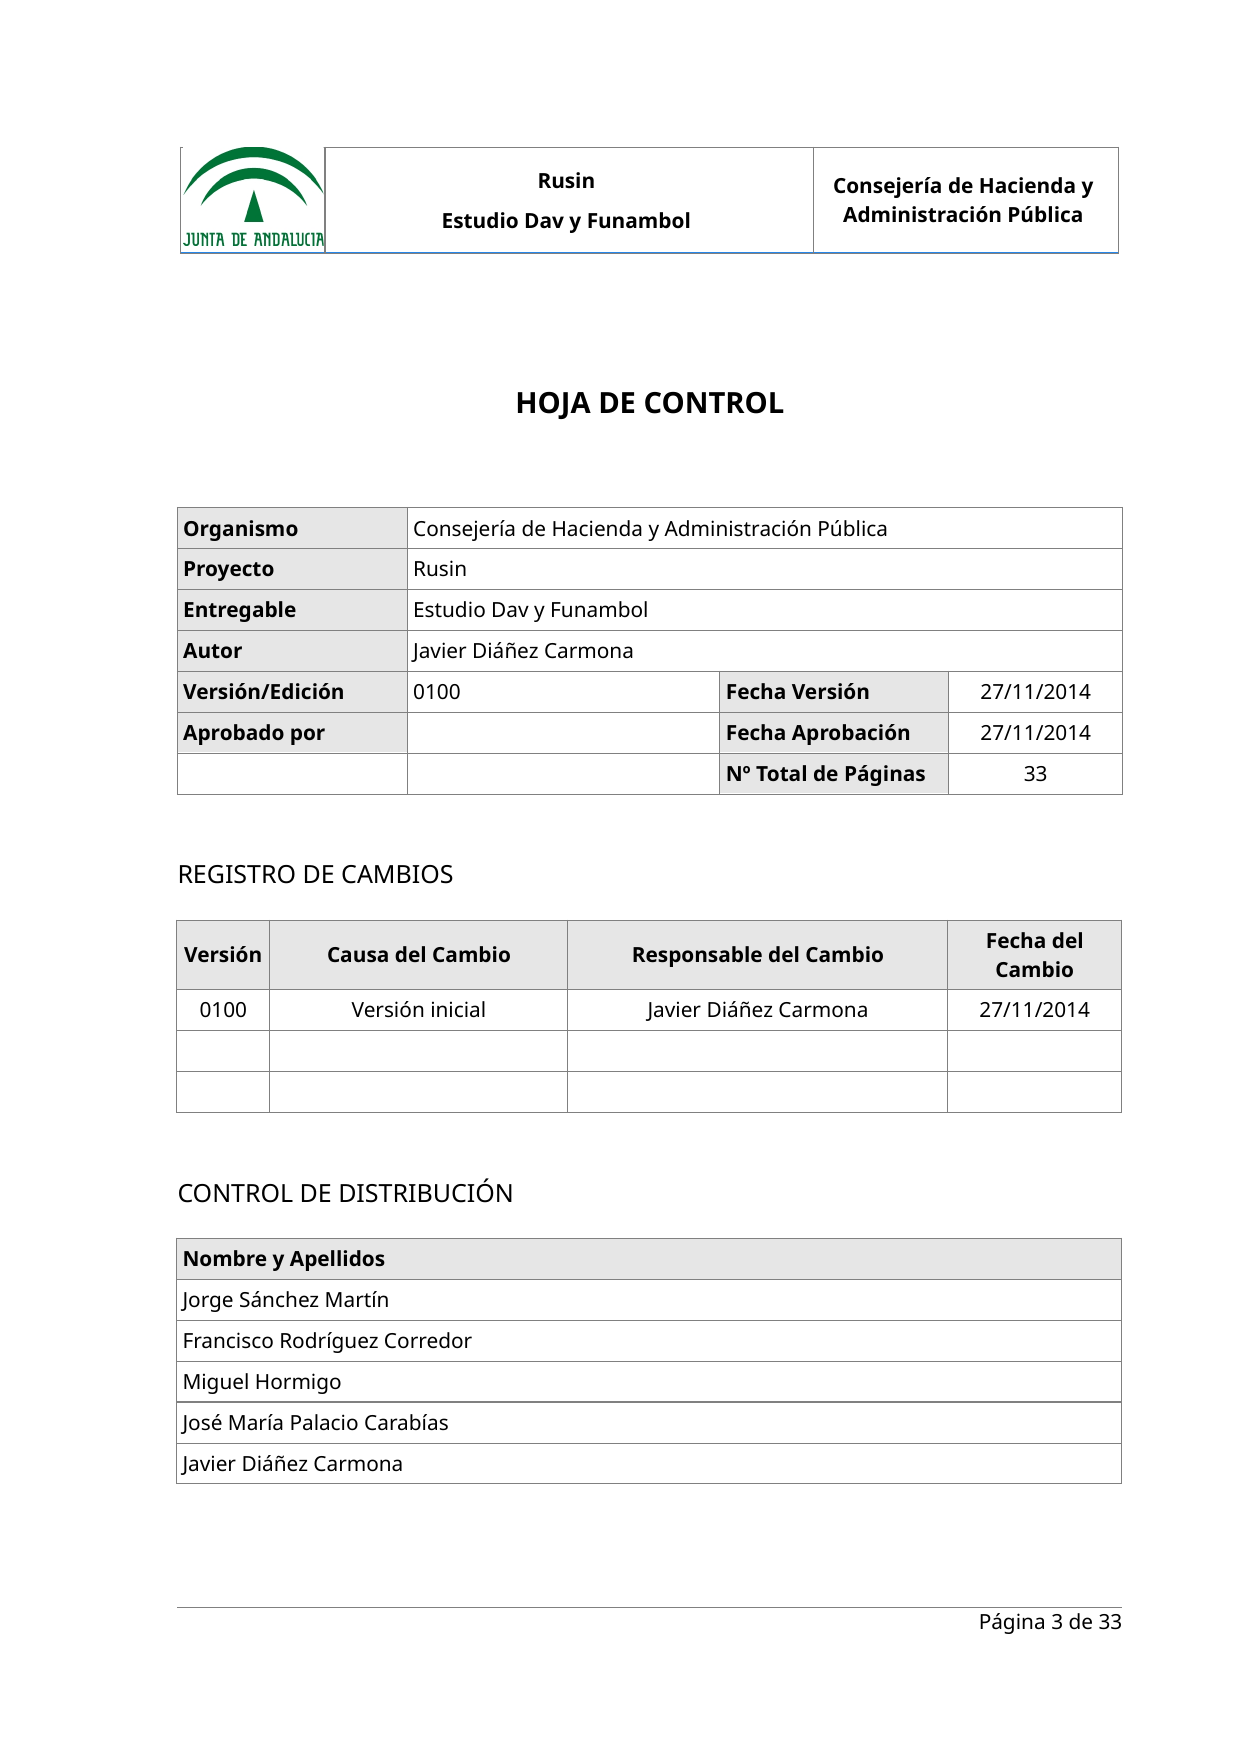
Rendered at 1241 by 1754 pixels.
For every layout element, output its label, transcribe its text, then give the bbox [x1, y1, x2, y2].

table_cell 0100 [177, 990, 269, 1030]
table_cell Nº Total de Páginas [720, 754, 948, 793]
picture [183, 147, 324, 246]
table_cell 27/11/2014 [949, 713, 1122, 752]
table_cell Javier Diáñez Carmona [177, 1444, 1121, 1483]
table_cell Entregable [178, 590, 407, 630]
table_cell [948, 1072, 1121, 1112]
table_cell [270, 1072, 567, 1112]
table_cell [948, 1031, 1121, 1071]
table_cell José María Palacio Carabías [177, 1403, 1121, 1442]
table_cell 27/11/2014 [949, 672, 1122, 712]
table_cell [408, 754, 719, 793]
table_cell Autor [178, 631, 407, 671]
table_cell Rusin [408, 549, 1122, 589]
text HOJA DE CONTROL [177, 382, 1122, 422]
table_header Causa del Cambio [270, 921, 567, 989]
table_cell [568, 1072, 947, 1112]
table_header Versión [177, 921, 269, 989]
table_header Organismo [178, 508, 407, 548]
table_cell Javier Diáñez Carmona [408, 631, 1122, 671]
table_cell 0100 [408, 672, 719, 712]
table_cell Versión inicial [270, 990, 567, 1030]
table_cell Estudio Dav y Funambol [408, 590, 1122, 630]
table_header Consejería de Hacienda y Administración Pública [408, 508, 1122, 548]
table_cell Francisco Rodríguez Corredor [177, 1321, 1121, 1361]
text REGISTRO DE CAMBIOS [177, 857, 1122, 891]
table_cell [177, 1031, 269, 1071]
table_cell [270, 1031, 567, 1071]
table_header Responsable del Cambio [568, 921, 947, 989]
table_cell Aprobado por [178, 713, 407, 752]
table_cell Miguel Hormigo [177, 1362, 1121, 1401]
table_cell Versión/Edición [178, 672, 407, 712]
table_header Nombre y Apellidos [177, 1239, 1121, 1279]
table_cell 28 [949, 754, 1122, 793]
table_cell 27/11/2014 [948, 990, 1121, 1030]
table_cell Fecha Aprobación [720, 713, 948, 752]
table_cell [178, 754, 407, 793]
table_cell [568, 1031, 947, 1071]
table_cell Proyecto [178, 549, 407, 589]
table_cell [177, 1072, 269, 1112]
table_header Fecha del Cambio [948, 921, 1121, 989]
table_cell [408, 713, 719, 752]
table_cell Jorge Sánchez Martín [177, 1280, 1121, 1319]
table_cell Fecha Versión [720, 672, 948, 712]
text CONTROL DE DISTRIBUCIÓN [177, 1175, 1122, 1209]
table_cell Javier Diáñez Carmona [568, 990, 947, 1030]
